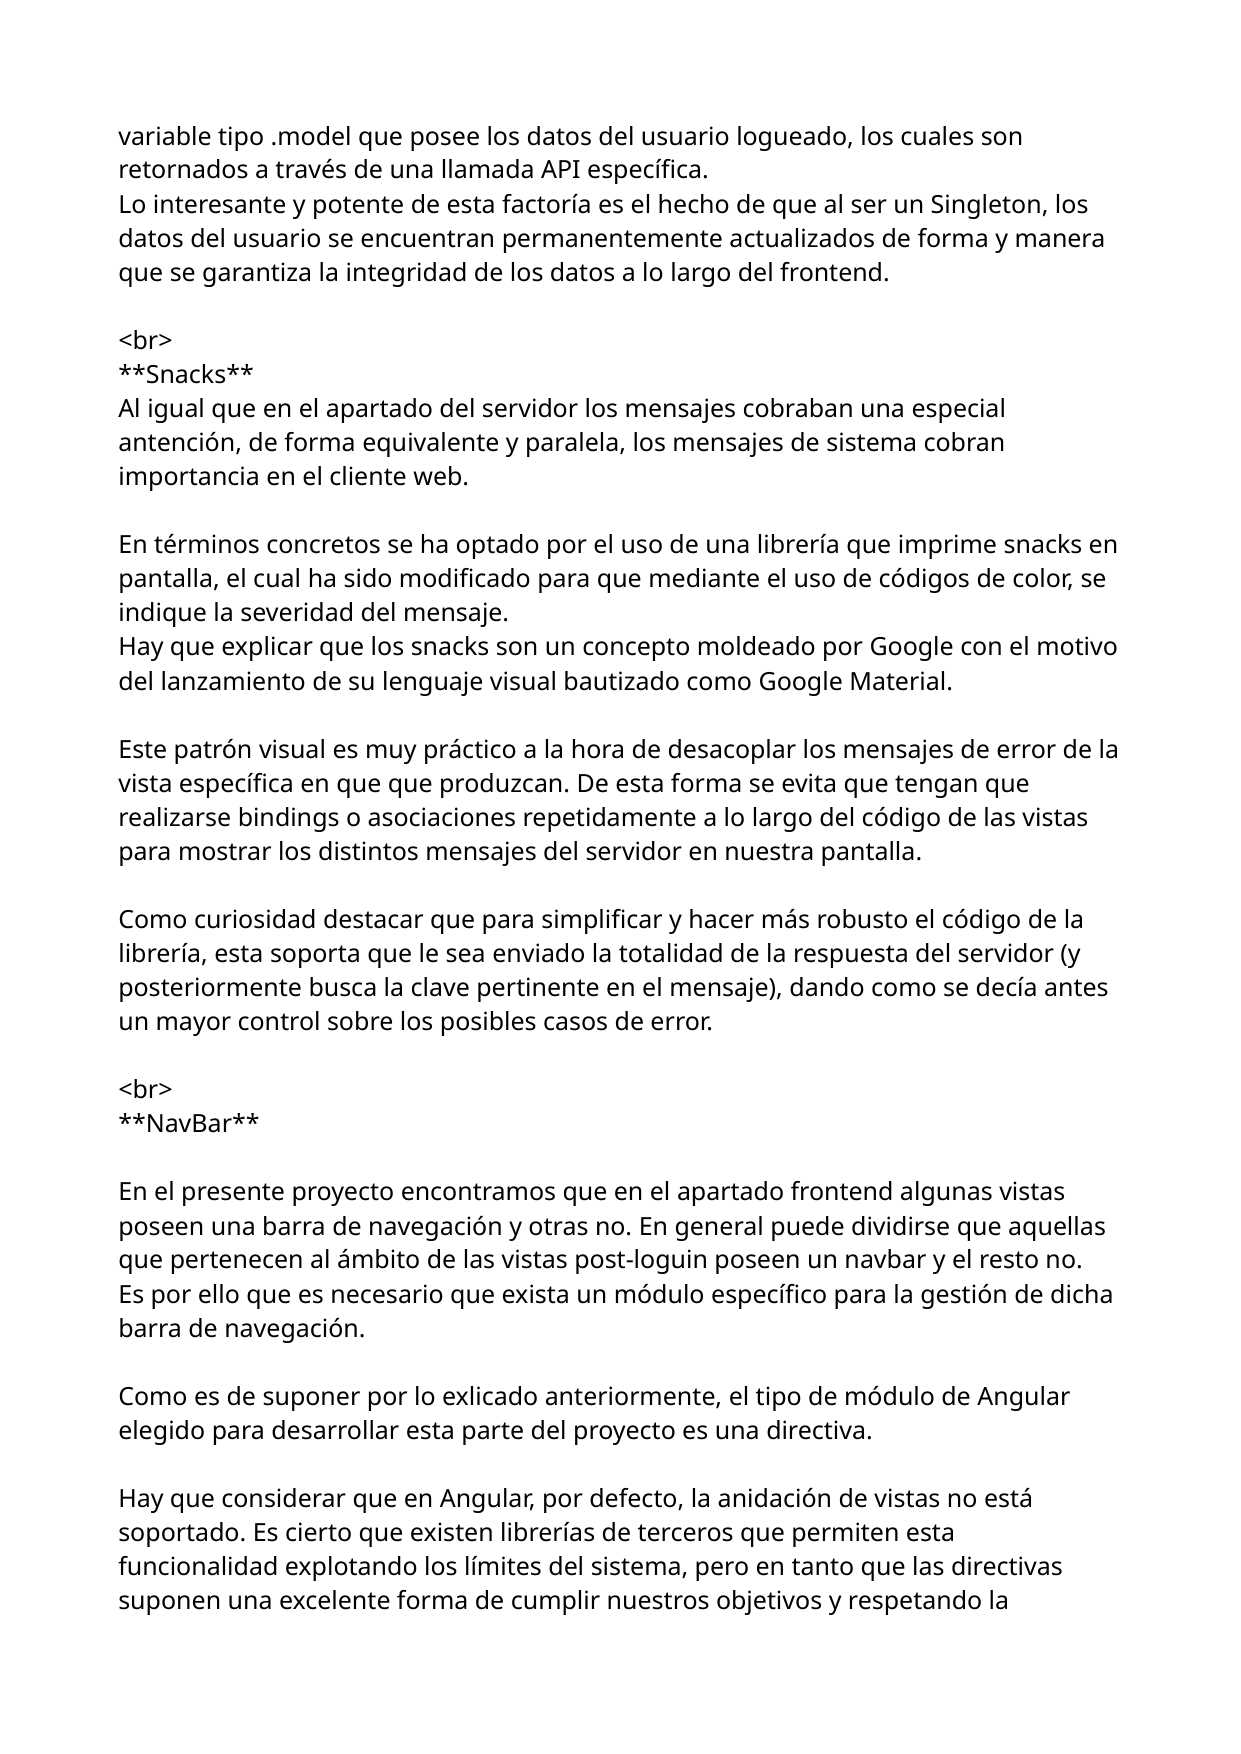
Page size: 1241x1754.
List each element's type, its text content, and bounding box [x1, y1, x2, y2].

text Como curiosidad destacar que para simplificar y hacer más robusto el código de la librería, esta soporta que le sea enviado la totalidad de la respuesta del servidor (y posteriormente busca la clave pertinente en el mensaje), dando como se decía antes un mayor control sobre los posibles casos de error. [118, 902, 1122, 1038]
text variable tipo .model que posee los datos del usuario logueado, los cuales son retornados a través de una llamada API específica. [118, 118, 1122, 186]
text En términos concretos se ha optado por el uso de una librería que imprime snacks en pantalla, el cual ha sido modificado para que mediante el uso de códigos de color, se indique la severidad del mensaje. [118, 527, 1122, 629]
text Este patrón visual es muy práctico a la hora de desacoplar los mensajes de error de la vista específica en que que produzcan. De esta forma se evita que tengan que realizarse bindings o asociaciones repetidamente a lo largo del código de las vistas para mostrar los distintos mensajes del servidor en nuestra pantalla. [118, 731, 1122, 867]
text <br> [118, 1072, 1122, 1106]
text **NavBar** [118, 1106, 1122, 1140]
text Como es de suponer por lo exlicado anteriormente, el tipo de módulo de Angular elegido para desarrollar esta parte del proyecto es una directiva. [118, 1378, 1122, 1447]
text Al igual que en el apartado del servidor los mensajes cobraban una especial antención, de forma equivalente y paralela, los mensajes de sistema cobran importancia en el cliente web. [118, 391, 1122, 493]
text **Snacks** [118, 357, 1122, 391]
text En el presente proyecto encontramos que en el apartado frontend algunas vistas poseen una barra de navegación y otras no. En general puede dividirse que aquellas que pertenecen al ámbito de las vistas post-loguin poseen un navbar y el resto no. [118, 1174, 1122, 1276]
text Hay que explicar que los snacks son un concepto moldeado por Google con el motivo del lanzamiento de su lenguaje visual bautizado como Google Material. [118, 629, 1122, 697]
text Es por ello que es necesario que exista un módulo específico para la gestión de dicha barra de navegación. [118, 1276, 1122, 1344]
text <br> [118, 322, 1122, 357]
text Hay que considerar que en Angular, por defecto, la anidación de vistas no está soportado. Es cierto que existen librerías de terceros que permiten esta funcionalidad explotando los límites del sistema, pero en tanto que las directivas suponen una excelente forma de cumplir nuestros objetivos y respetando la [118, 1481, 1122, 1617]
text Lo interesante y potente de esta factoría es el hecho de que al ser un Singleton, los datos del usuario se encuentran permanentemente actualizados de forma y manera que se garantiza la integridad de los datos a lo largo del frontend. [118, 186, 1122, 288]
